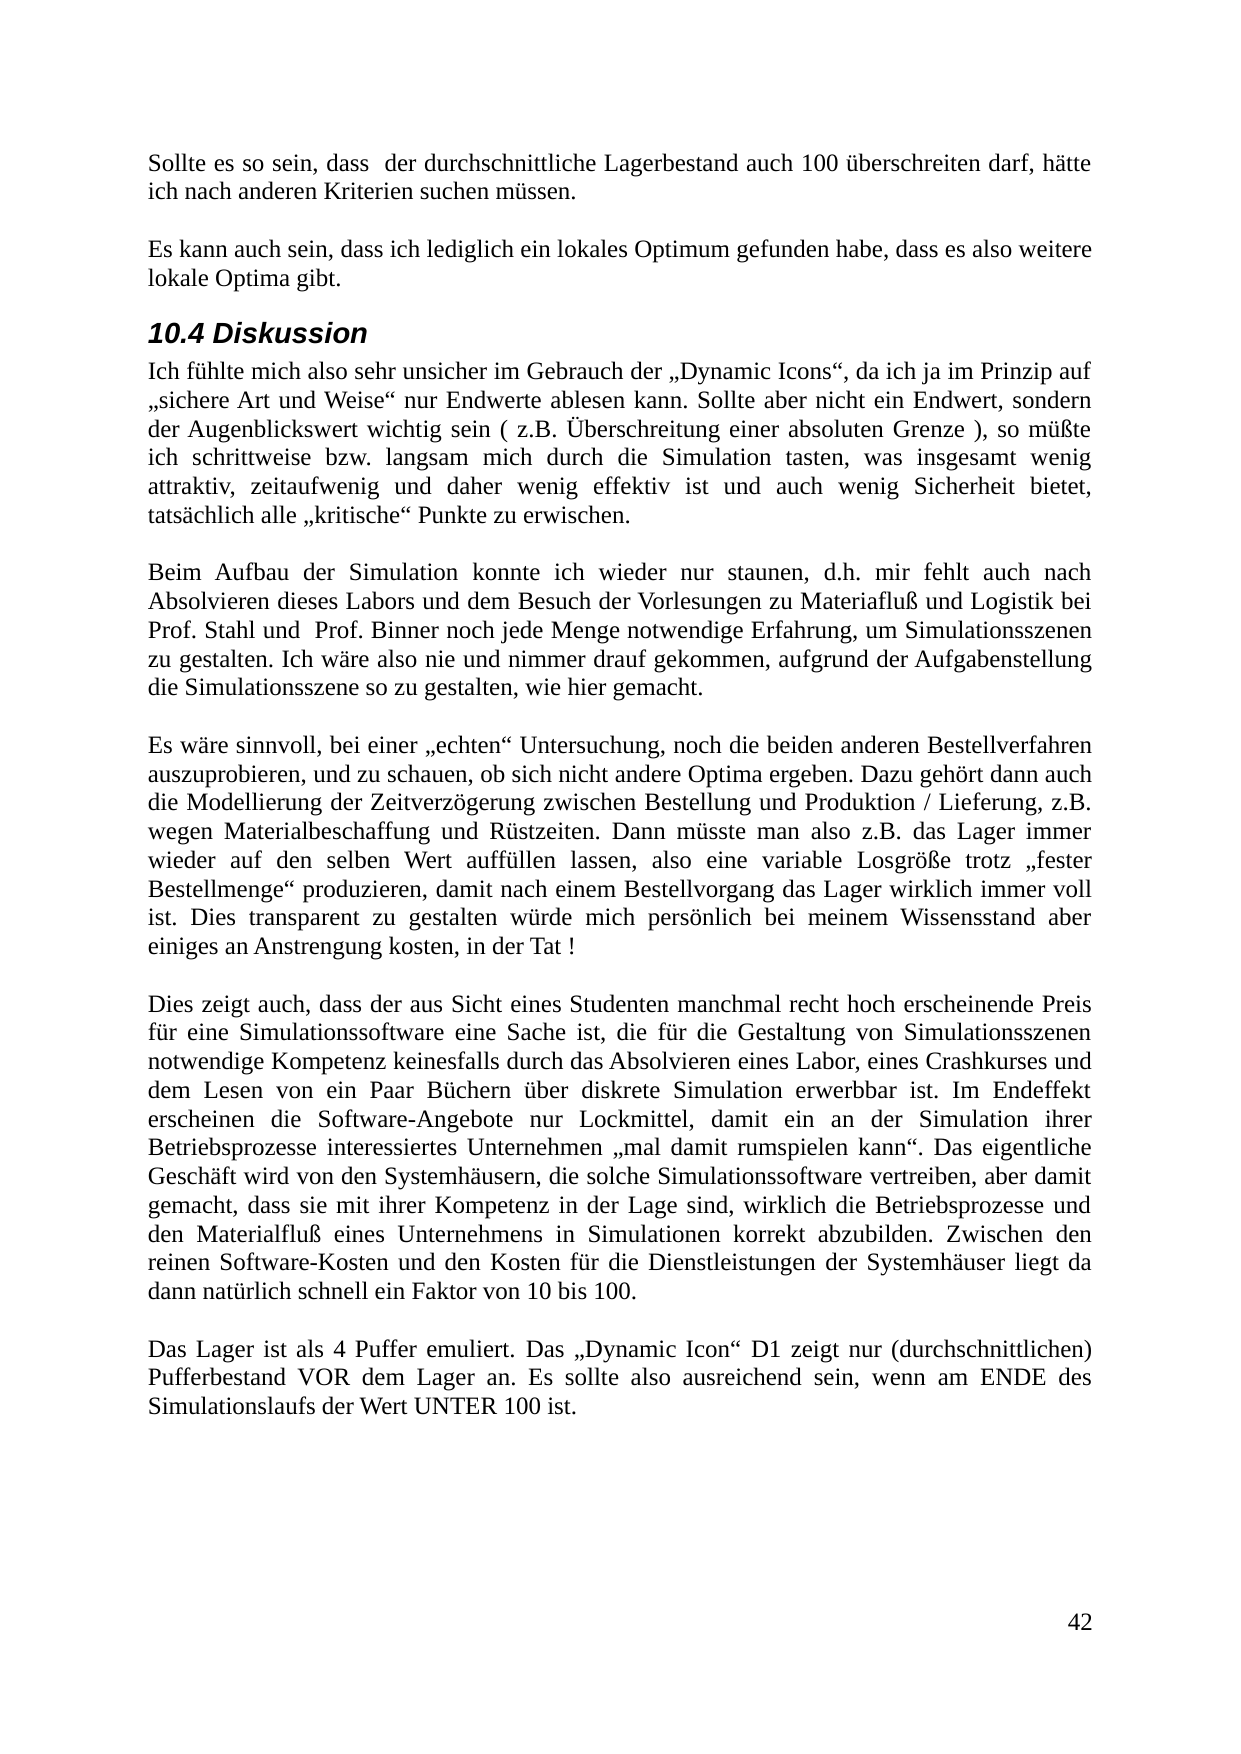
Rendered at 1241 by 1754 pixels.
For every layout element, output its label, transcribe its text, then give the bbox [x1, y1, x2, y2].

text Es wäre sinnvoll, bei einer „echten“ Untersuchung, noch die beiden anderen Bestellverfahren auszuprobieren, und zu schauen, ob sich nicht andere Optima ergeben. Dazu gehört dann auch die Modellierung der Zeitverzögerung zwischen Bestellung und Produktion / Lieferung, z.B. wegen Materialbeschaffung und Rüstzeiten. Dann müsste man also z.B. das Lager immer wieder auf den selben Wert auffüllen lassen, also eine variable Losgröße trotz „fester Bestellmenge“ produzieren, damit nach einem Bestellvorgang das Lager wirklich immer voll ist. Dies transparent zu gestalten würde mich persönlich bei meinem Wissensstand aber einiges an Anstrengung kosten, in der Tat ! [148, 730, 1093, 960]
subtitle 10.4 Diskussion [148, 316, 1093, 350]
text Beim Aufbau der Simulation konnte ich wieder nur staunen, d.h. mir fehlt auch nach Absolvieren dieses Labors und dem Besuch der Vorlesungen zu Materiafluß und Logistik bei Prof. Stahl und Prof. Binner noch jede Menge notwendige Erfahrung, um Simulationsszenen zu gestalten. Ich wäre also nie und nimmer drauf gekommen, aufgrund der Aufgabenstellung die Simulationsszene so zu gestalten, wie hier gemacht. [148, 557, 1093, 701]
text Ich fühlte mich also sehr unsicher im Gebrauch der „Dynamic Icons“, da ich ja im Prinzip auf „sichere Art und Weise“ nur Endwerte ablesen kann. Sollte aber nicht ein Endwert, sondern der Augenblickswert wichtig sein ( z.B. Überschreitung einer absoluten Grenze ), so müßte ich schrittweise bzw. langsam mich durch die Simulation tasten, was insgesamt wenig attraktiv, zeitaufwenig und daher wenig effektiv ist und auch wenig Sicherheit bietet, tatsächlich alle „kritische“ Punkte zu erwischen. [148, 356, 1093, 529]
text Es kann auch sein, dass ich lediglich ein lokales Optimum gefunden habe, dass es also weitere lokale Optima gibt. [148, 234, 1093, 291]
text Sollte es so sein, dass der durchschnittliche Lagerbestand auch 100 überschreiten darf, hätte ich nach anderen Kriterien suchen müssen. [148, 148, 1093, 205]
text Dies zeigt auch, dass der aus Sicht eines Studenten manchmal recht hoch erscheinende Preis für eine Simulationssoftware eine Sache ist, die für die Gestaltung von Simulationsszenen notwendige Kompetenz keinesfalls durch das Absolvieren eines Labor, eines Crashkurses und dem Lesen von ein Paar Büchern über diskrete Simulation erwerbbar ist. Im Endeffekt erscheinen die Software-Angebote nur Lockmittel, damit ein an der Simulation ihrer Betriebsprozesse interessiertes Unternehmen „mal damit rumspielen kann“. Das eigentliche Geschäft wird von den Systemhäusern, die solche Simulationssoftware vertreiben, aber damit gemacht, dass sie mit ihrer Kompetenz in der Lage sind, wirklich die Betriebsprozesse und den Materialfluß eines Unternehmens in Simulationen korrekt abzubilden. Zwischen den reinen Software-Kosten und den Kosten für die Dienstleistungen der Systemhäuser liegt da dann natürlich schnell ein Faktor von 10 bis 100. [148, 989, 1093, 1305]
text Das Lager ist als 4 Puffer emuliert. Das „Dynamic Icon“ D1 zeigt nur (durchschnittlichen) Pufferbestand VOR dem Lager an. Es sollte also ausreichend sein, wenn am ENDE des Simulationslaufs der Wert UNTER 100 ist. [148, 1334, 1093, 1420]
